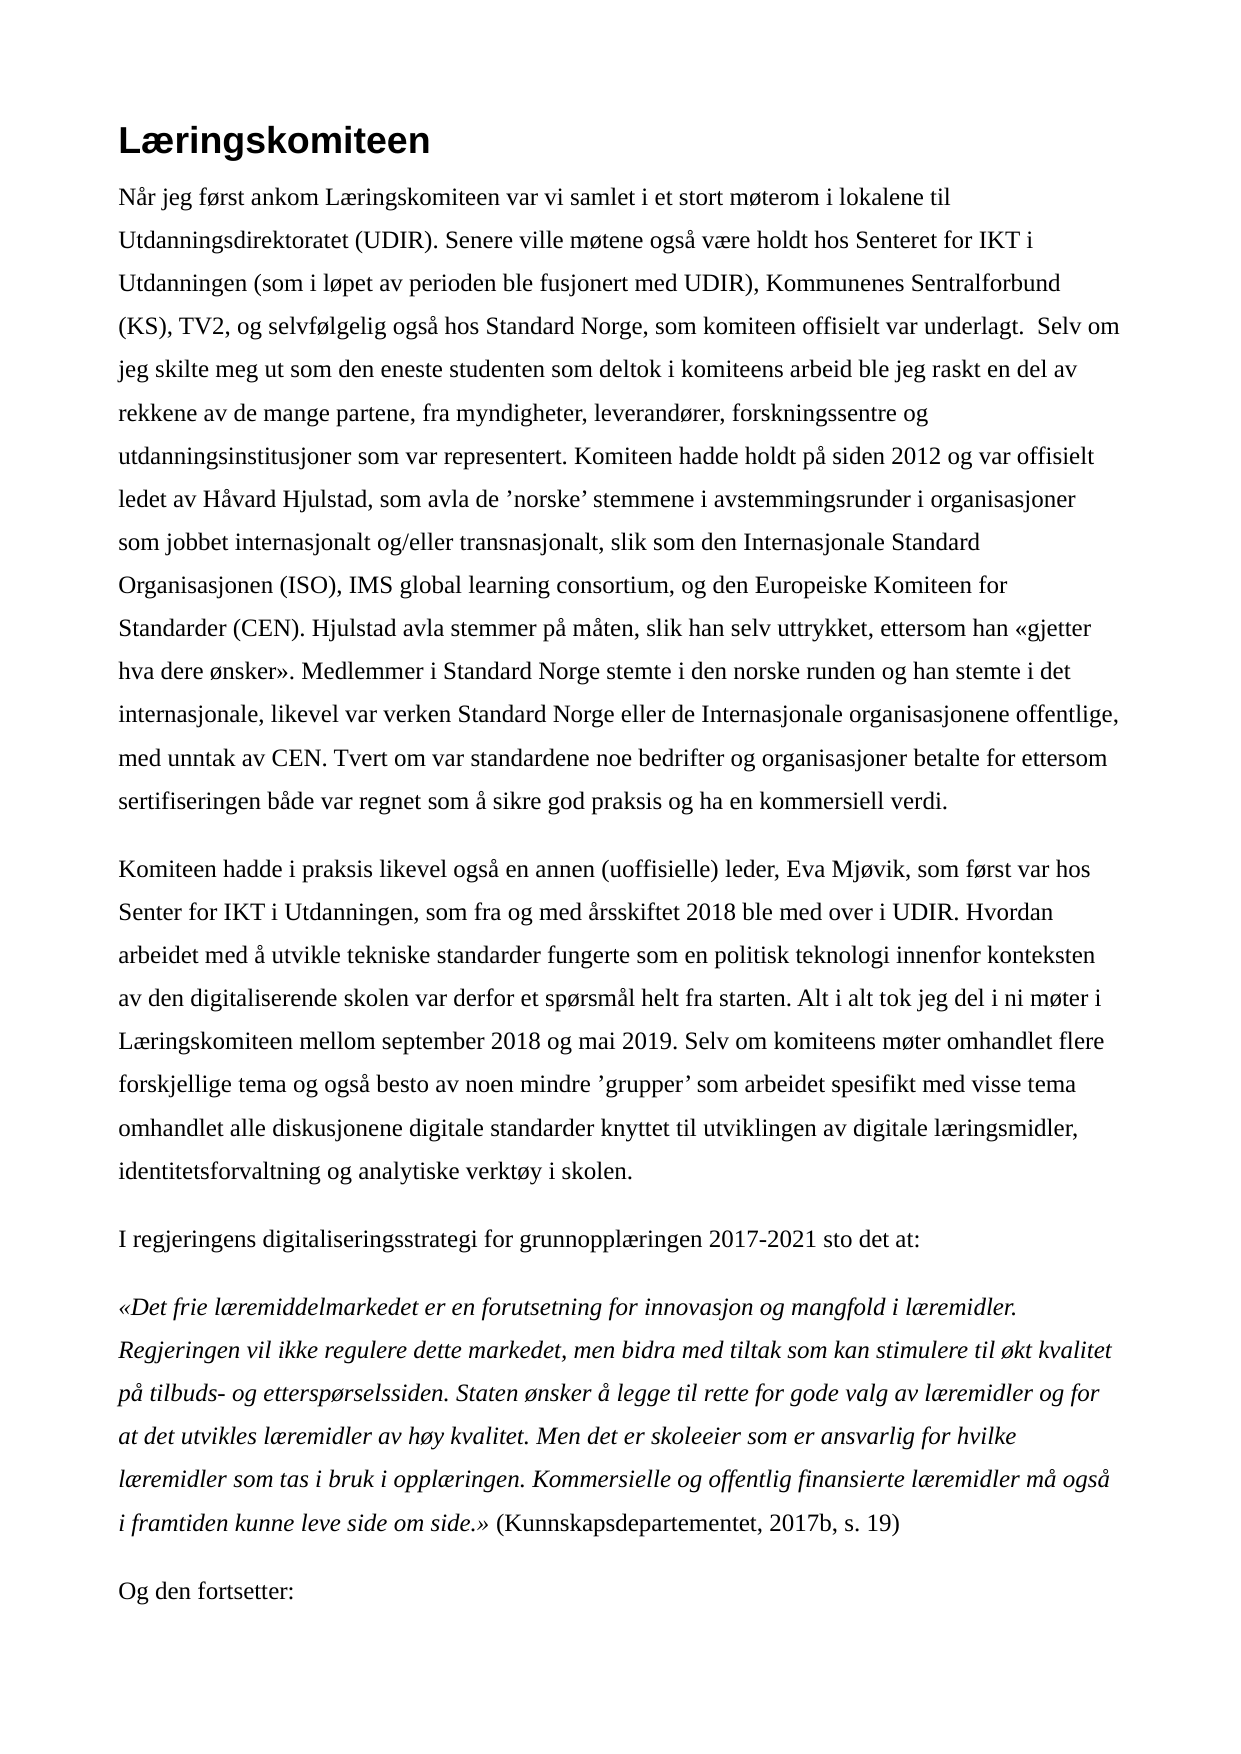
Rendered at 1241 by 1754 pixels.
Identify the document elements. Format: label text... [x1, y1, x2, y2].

text «Det frie læremiddelmarkedet er en forutsetning for innovasjon og mangfold i læremidler. Regjeringen vil ikke regulere dette markedet, men bidra med tiltak som kan stimulere til økt kvalitet på tilbuds- og etterspørselssiden. Staten ønsker å legge til rette for gode valg av læremidler og for at det utvikles læremidler av høy kvalitet. Men det er skoleeier som er ansvarlig for hvilke læremidler som tas i bruk i opplæringen. Kommersielle og offentlig finansierte læremidler må også i framtiden kunne leve side om side.» (Kunnskapsdepartementet, 2017b, s. 19) [118, 1292, 1122, 1536]
text I regjeringens digitaliseringsstrategi for grunnopplæringen 2017-2021 sto det at: [118, 1224, 1122, 1253]
text Komiteen hadde i praksis likevel også en annen (uoffisielle) leder, Eva Mjøvik, som først var hos Senter for IKT i Utdanningen, som fra og med årsskiftet 2018 ble med over i UDIR. Hvordan arbeidet med å utvikle tekniske standarder fungerte som en politisk teknologi innenfor konteksten av den digitaliserende skolen var derfor et spørsmål helt fra starten. Alt i alt tok jeg del i ni møter i Læringskomiteen mellom september 2018 og mai 2019. Selv om komiteens møter omhandlet flere forskjellige tema og også besto av noen mindre ’grupper’ som arbeidet spesifikt med visse tema omhandlet alle diskusjonene digitale standarder knyttet til utviklingen av digitale læringsmidler, identitetsforvaltning og analytiske verktøy i skolen. [118, 854, 1122, 1184]
text Når jeg først ankom Læringskomiteen var vi samlet i et stort møterom i lokalene til Utdanningsdirektoratet (UDIR). Senere ville møtene også være holdt hos Senteret for IKT i Utdanningen (som i løpet av perioden ble fusjonert med UDIR), Kommunenes Sentralforbund (KS), TV2, og selvfølgelig også hos Standard Norge, som komiteen offisielt var underlagt. Selv om jeg skilte meg ut som den eneste studenten som deltok i komiteens arbeid ble jeg raskt en del av rekkene av de mange partene, fra myndigheter, leverandører, forskningssentre og utdanningsinstitusjoner som var representert. Komiteen hadde holdt på siden 2012 og var offisielt ledet av Håvard Hjulstad, som avla de ’norske’ stemmene i avstemmingsrunder i organisasjoner som jobbet internasjonalt og/eller transnasjonalt, slik som den Internasjonale Standard Organisasjonen (ISO), IMS global learning consortium, og den Europeiske Komiteen for Standarder (CEN). Hjulstad avla stemmer på måten, slik han selv uttrykket, ettersom han «gjetter hva dere ønsker». Medlemmer i Standard Norge stemte i den norske runden og han stemte i det internasjonale, likevel var verken Standard Norge eller de Internasjonale organisasjonene offentlige, med unntak av CEN. Tvert om var standardene noe bedrifter og organisasjoner betalte for ettersom sertifiseringen både var regnet som å sikre god praksis og ha en kommersiell verdi. [118, 182, 1122, 814]
subtitle Læringskomiteen [118, 118, 1122, 161]
text Og den fortsetter: [118, 1576, 1122, 1604]
